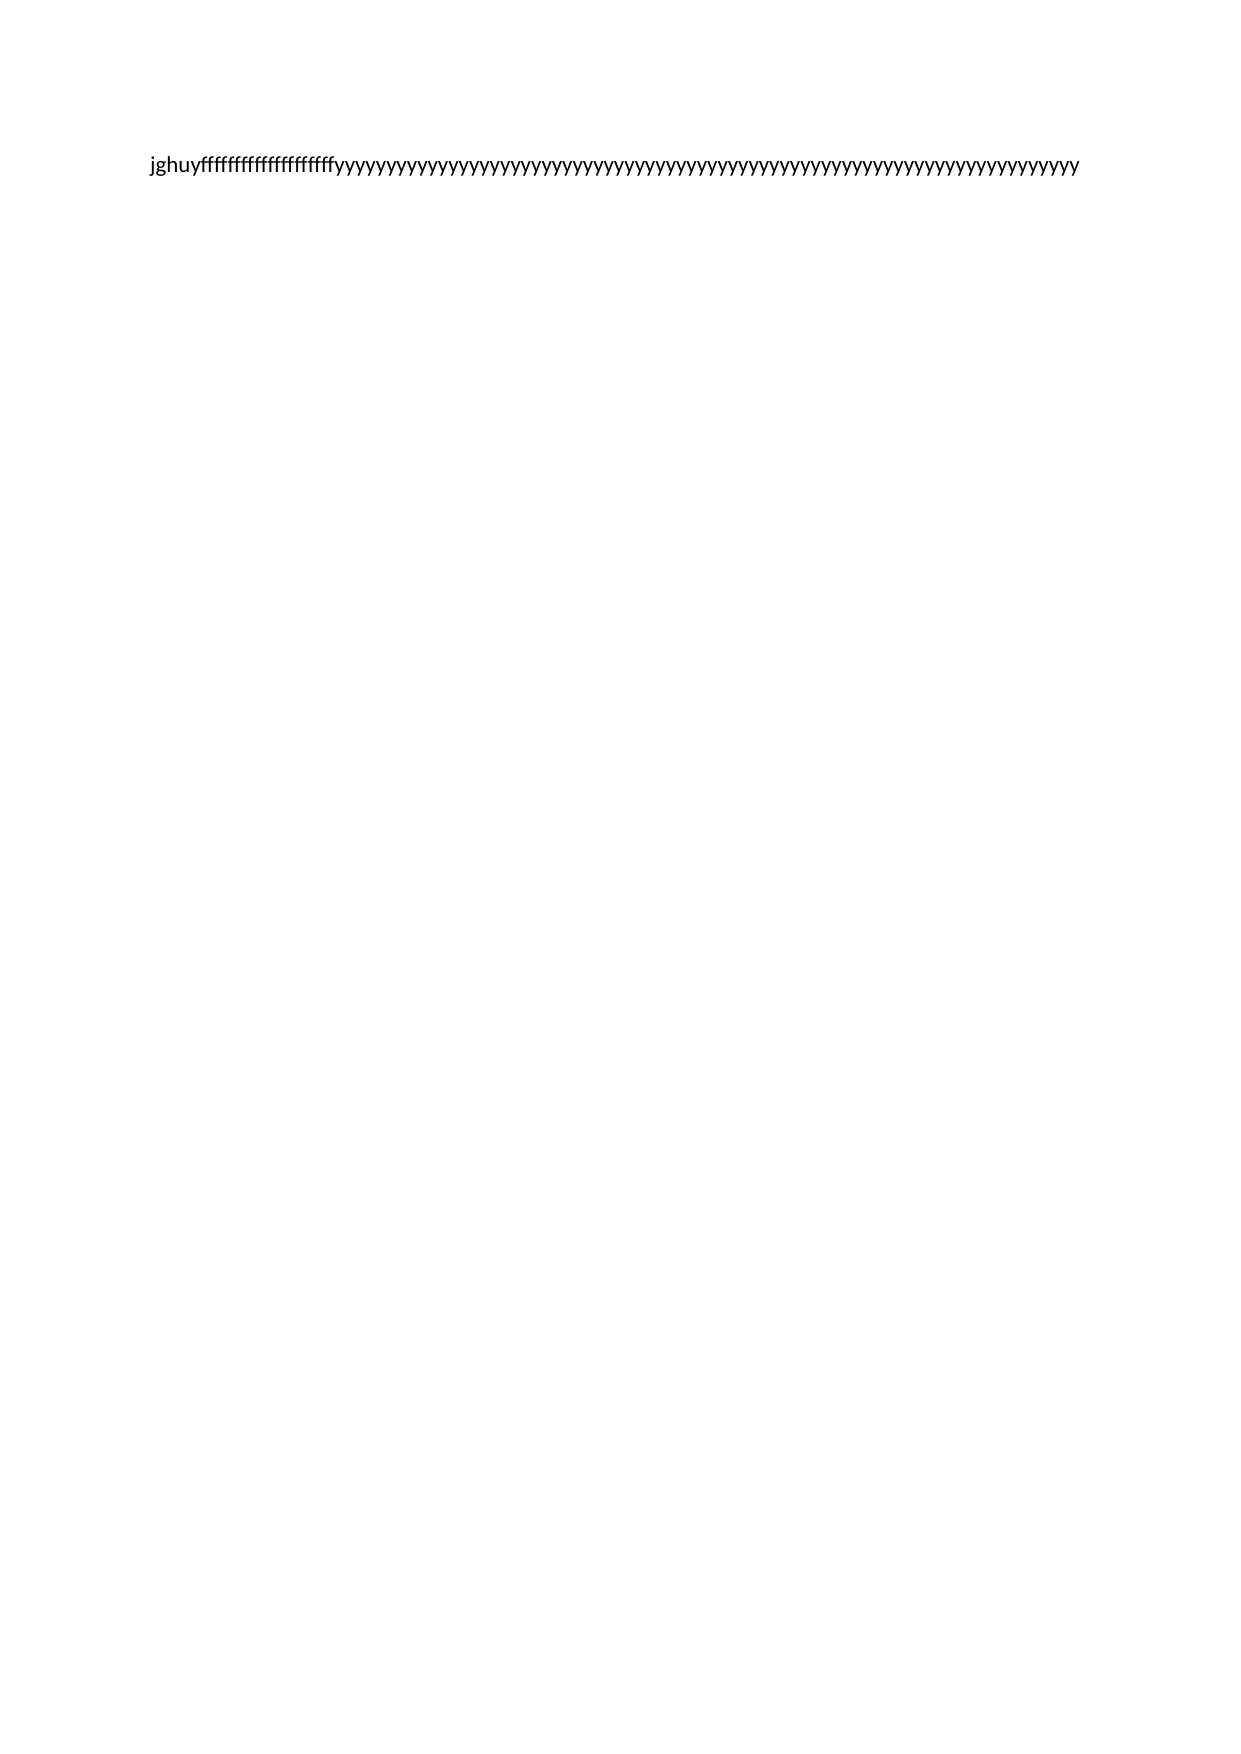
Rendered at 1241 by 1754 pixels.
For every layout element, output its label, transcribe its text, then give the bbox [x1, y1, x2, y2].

text jghuyffffffffffffffffffffyyyyyyyyyyyyyyyyyyyyyyyyyyyyyyyyyyyyyyyyyyyyyyyyyyyyyyyyyyyyyyyyyyyyyyyy [150, 150, 1090, 178]
